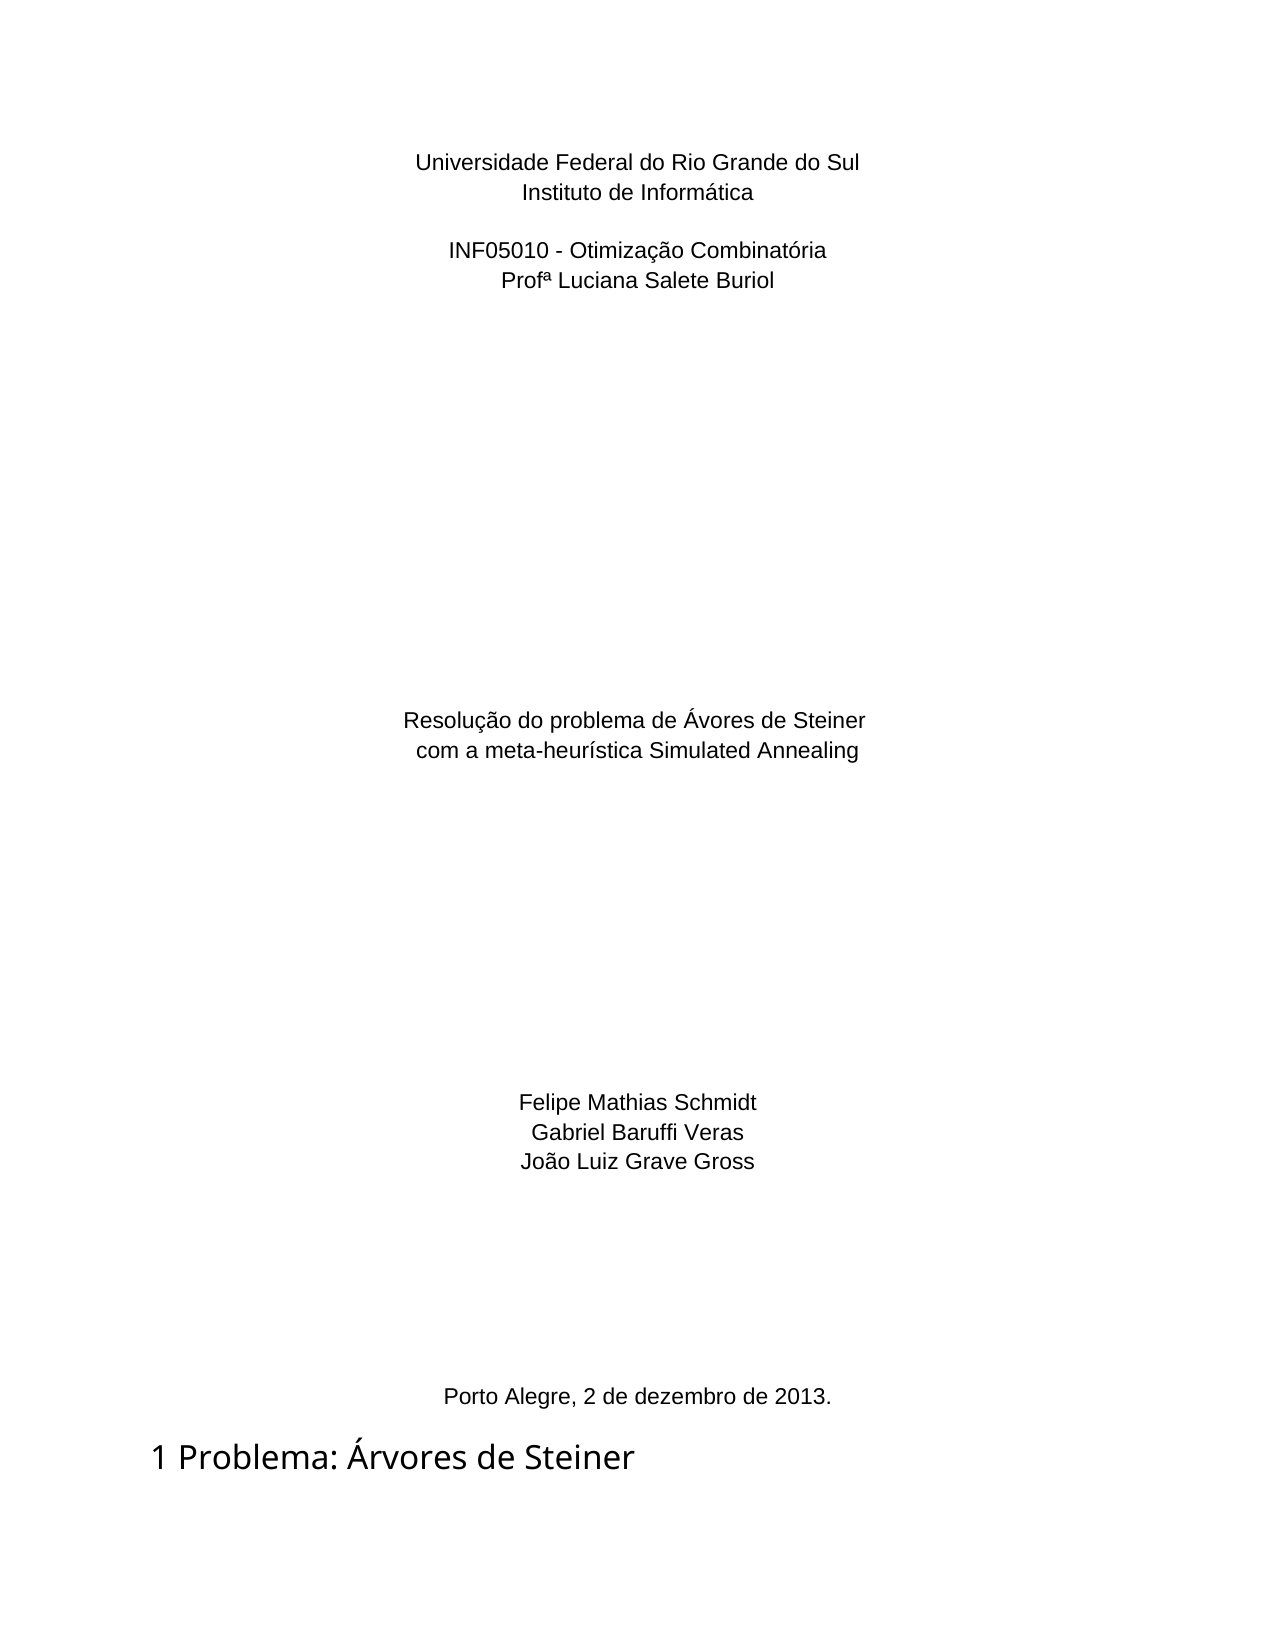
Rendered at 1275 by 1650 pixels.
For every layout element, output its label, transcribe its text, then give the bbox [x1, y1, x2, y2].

text João Luiz Grave Gross [150, 1149, 1125, 1174]
text Felipe Mathias Schmidt [150, 1090, 1125, 1116]
text Porto Alegre, 2 de dezembro de 2013. [150, 1384, 1125, 1409]
text INF05010 - Otimização Combinatória [150, 238, 1125, 264]
subtitle 1 Problema: Árvores de Steiner [150, 1434, 1125, 1479]
text com a meta-heurística Simulated Annealing [150, 737, 1125, 763]
text Universidade Federal do Rio Grande do Sul [150, 150, 1125, 176]
text Gabriel Baruffi Veras [150, 1119, 1125, 1145]
text Profª Luciana Salete Buriol [150, 267, 1125, 293]
text Resolução do problema de Ávores de Steiner [150, 708, 1125, 734]
text Instituto de Informática [150, 179, 1125, 205]
